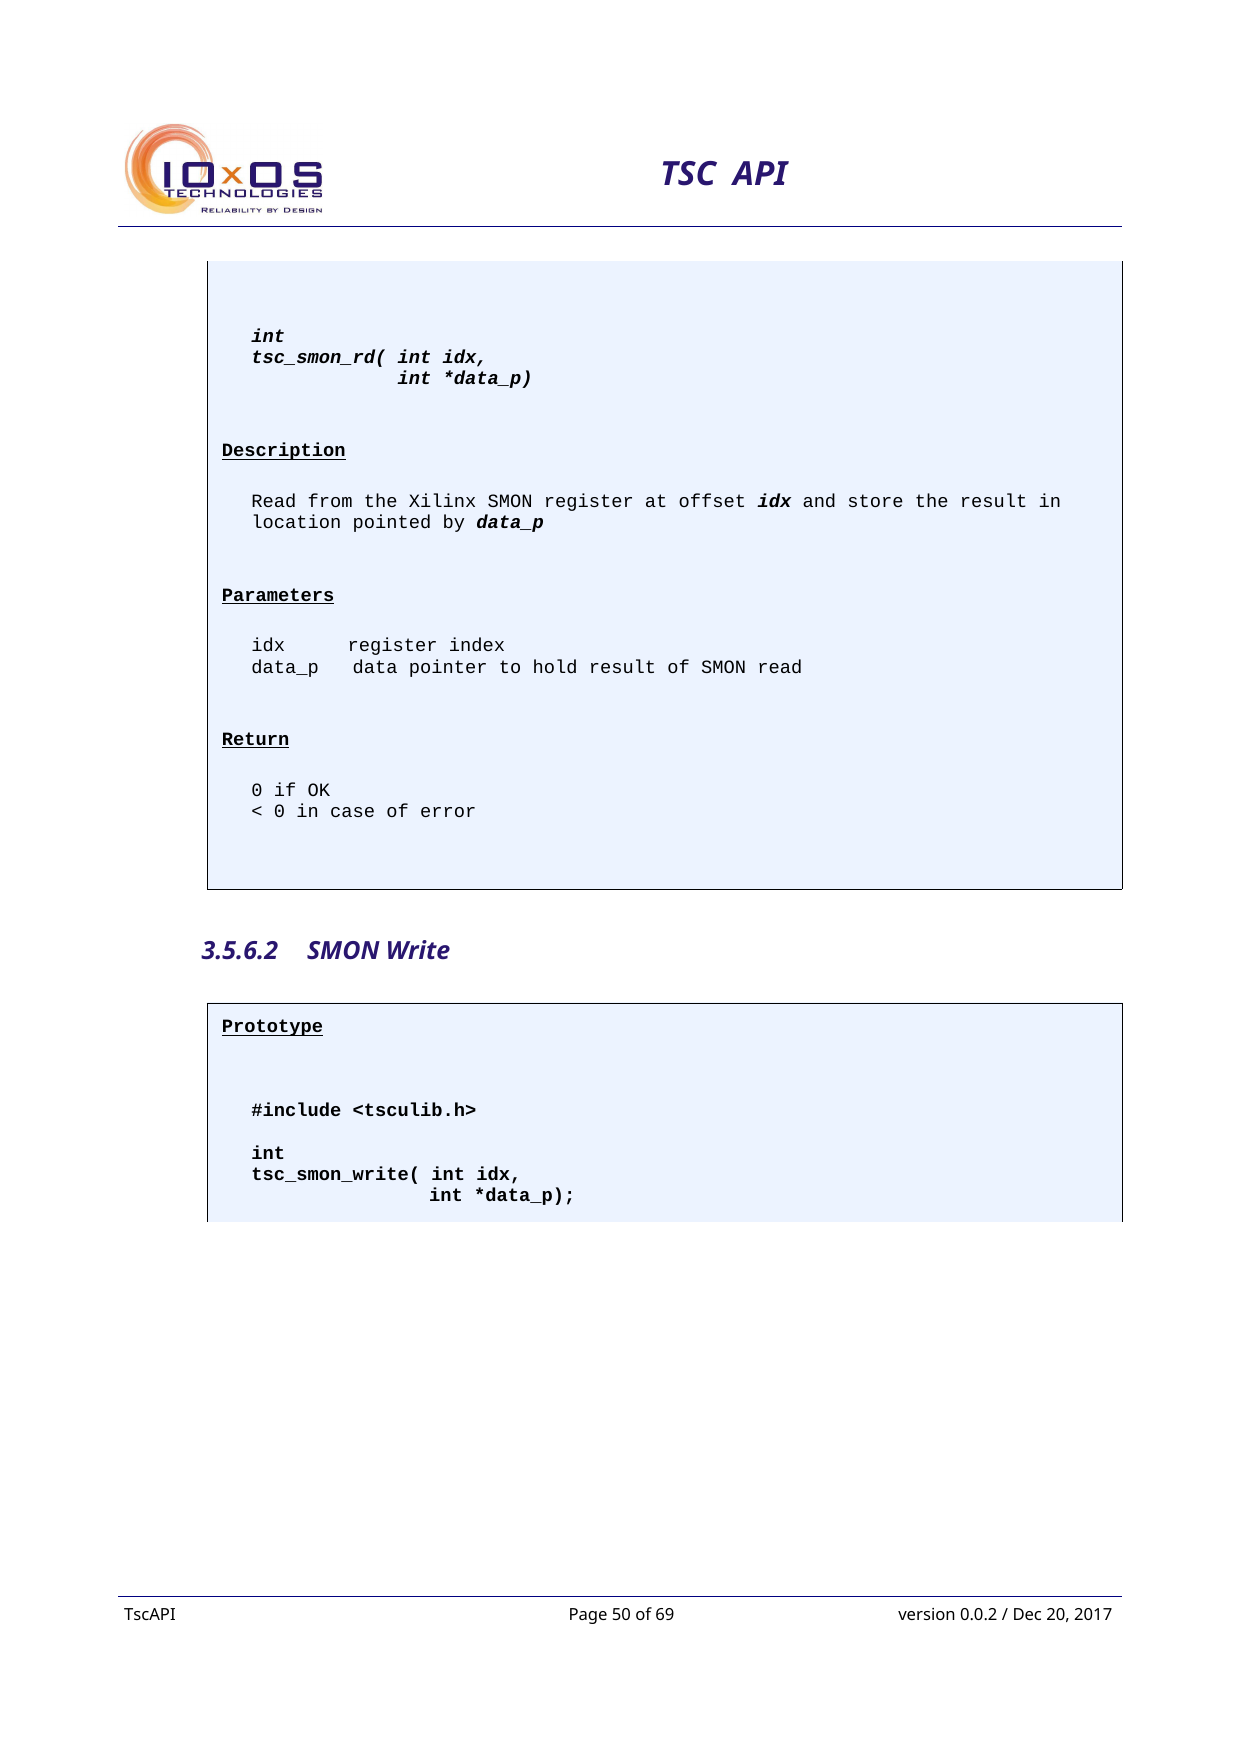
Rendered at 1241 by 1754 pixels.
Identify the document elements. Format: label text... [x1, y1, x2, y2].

text Prototype [208, 1004, 1122, 1035]
text tsc_smon_write( int idx, [208, 1165, 1122, 1186]
text int [208, 1144, 1122, 1165]
picture [123, 123, 323, 217]
text int *data_p); [208, 1186, 1122, 1222]
text < 0 in case of error [208, 802, 1122, 838]
subtitle Description [208, 441, 1122, 477]
text int [208, 312, 1122, 348]
subtitle Return [208, 715, 1122, 766]
text tsc_smon_rd( int idx, [208, 348, 1122, 369]
text data_p data pointer to hold result of SMON read [208, 657, 1122, 679]
text #include <tsculib.h> [208, 1086, 1122, 1122]
text 0 if OK [208, 766, 1122, 802]
subtitle Parameters [208, 571, 1122, 621]
subtitle SMON Write [195, 933, 1122, 967]
text int *data_p) [208, 369, 1122, 405]
text idx register index [208, 621, 1122, 657]
text Read from the Xilinx SMON register at offset idx and store the result in location pointed by data_p [208, 477, 1122, 534]
